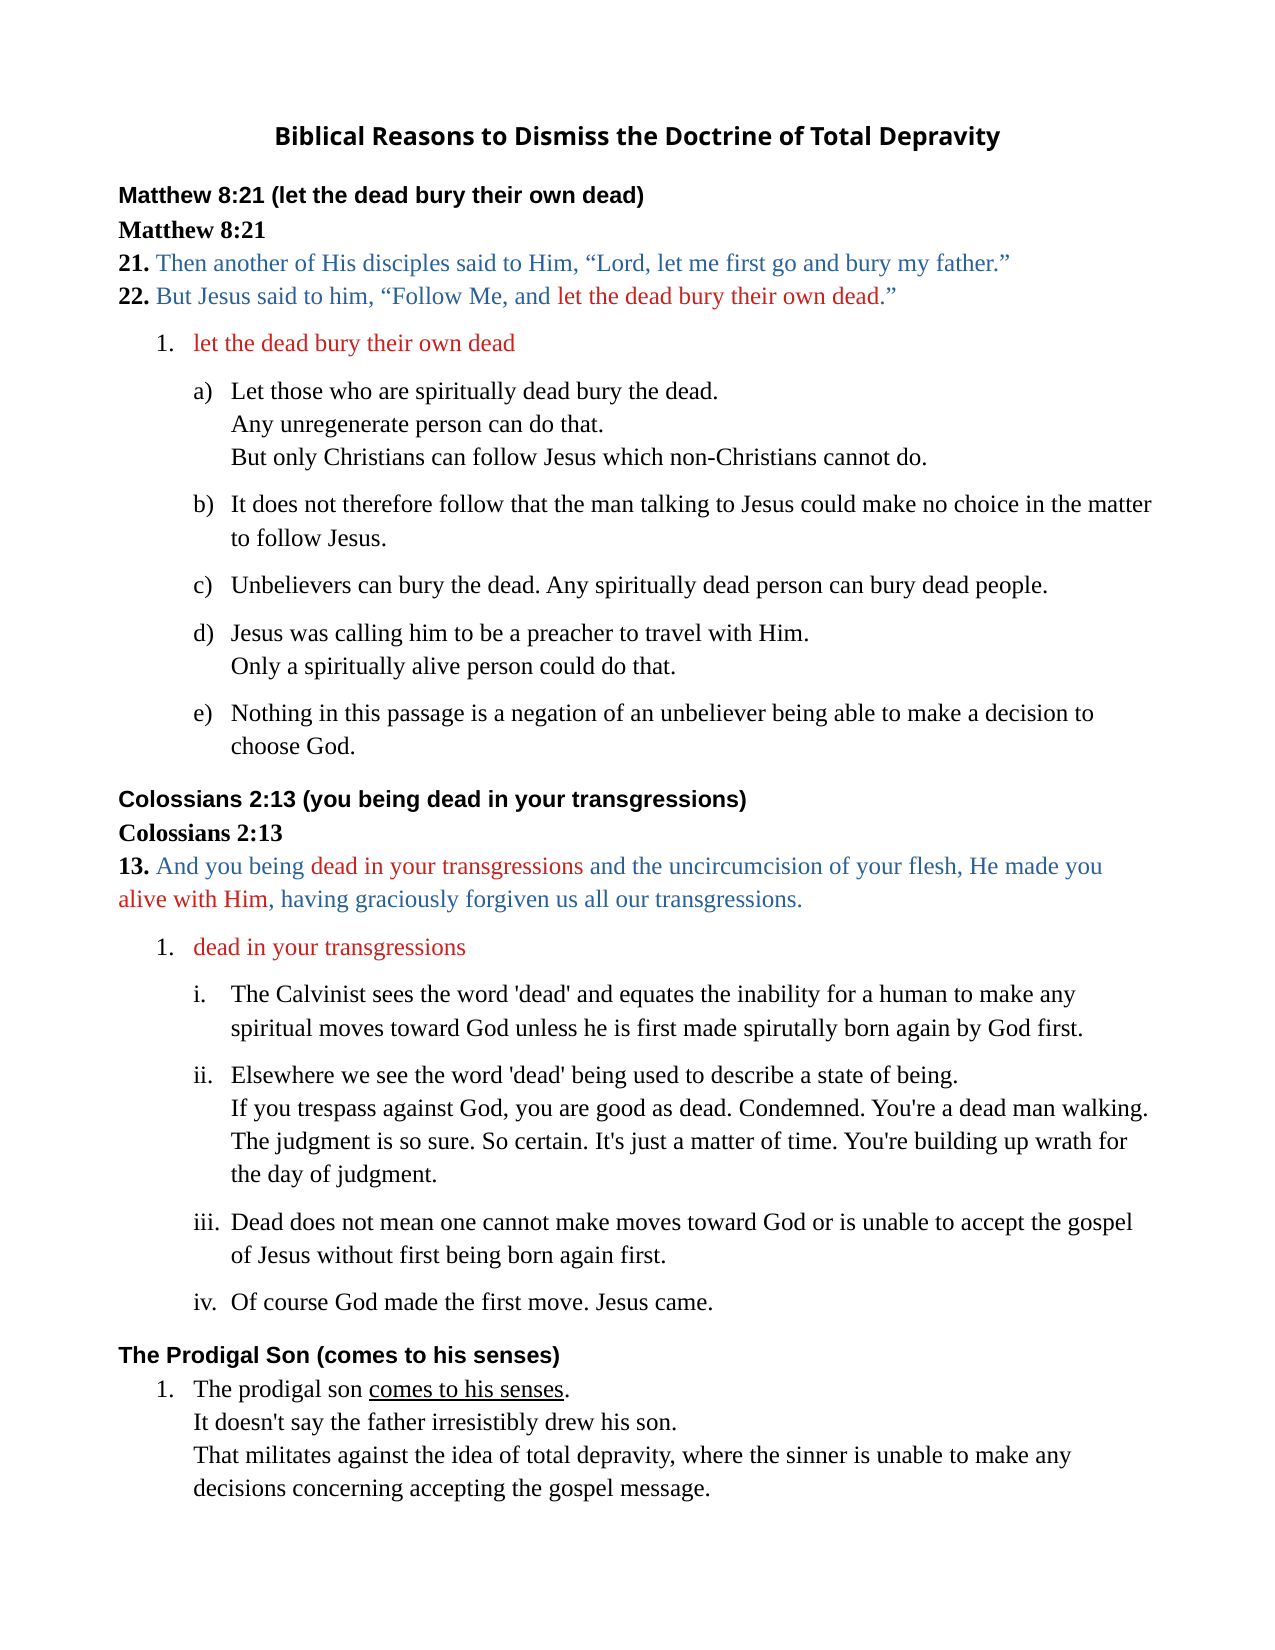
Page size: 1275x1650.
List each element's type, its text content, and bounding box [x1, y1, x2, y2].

list The prodigal son comes to his senses. It doesn't say the father irresistibly drew his son. That militates against the idea of total depravity, where the sinner is unable to make any decisions concerning accepting the gospel message. [156, 1374, 1157, 1502]
list dead in your transgressions [156, 932, 1157, 961]
text Colossians 2:13 13. And you being dead in your transgressions and the uncircumcision of your flesh, He made you alive with Him, having graciously forgiven us all our transgressions. [118, 818, 1157, 913]
list Let those who are spiritually dead bury the dead. Any unregenerate person can do that. But only Christians can follow Jesus which non-Christians cannot do. [193, 376, 1157, 471]
list let the dead bury their own dead [156, 328, 1157, 357]
list Unbelievers can bury the dead. Any spiritually dead person can bury dead people. [193, 570, 1157, 599]
subtitle The Prodigal Son (comes to his senses) [118, 1341, 1157, 1368]
list Elsewhere we see the word 'dead' being used to describe a state of being. If you trespass against God, you are good as dead. Condemned. You're a dead man walking. The judgment is so sure. So certain. It's just a matter of time. You're building up wrath for the day of judgment. [193, 1060, 1157, 1188]
list The Calvinist sees the word 'dead' and equates the inability for a human to make any spiritual moves toward God unless he is first made spirutally born again by God first. [193, 979, 1157, 1041]
list It does not therefore follow that the man talking to Jesus could make no choice in the matter to follow Jesus. [193, 489, 1157, 551]
subtitle Matthew 8:21 (let the dead bury their own dead) [118, 182, 1157, 208]
subtitle Colossians 2:13 (you being dead in your transgressions) [118, 785, 1157, 812]
list Of course God made the first move. Jesus came. [193, 1287, 1157, 1316]
text Matthew 8:21 21. Then another of His disciples said to Him, “Lord, let me first go and bury my father.” 22. But Jesus said to him, “Follow Me, and let the dead bury their own dead.” [118, 215, 1157, 309]
list Jesus was calling him to be a preacher to travel with Him. Only a spiritually alive person could do that. [193, 618, 1157, 679]
list Dead does not mean one cannot make moves toward God or is unable to accept the gospel of Jesus without first being born again first. [193, 1207, 1157, 1269]
list Nothing in this passage is a negation of an unbeliever being able to make a decision to choose God. [193, 698, 1157, 760]
